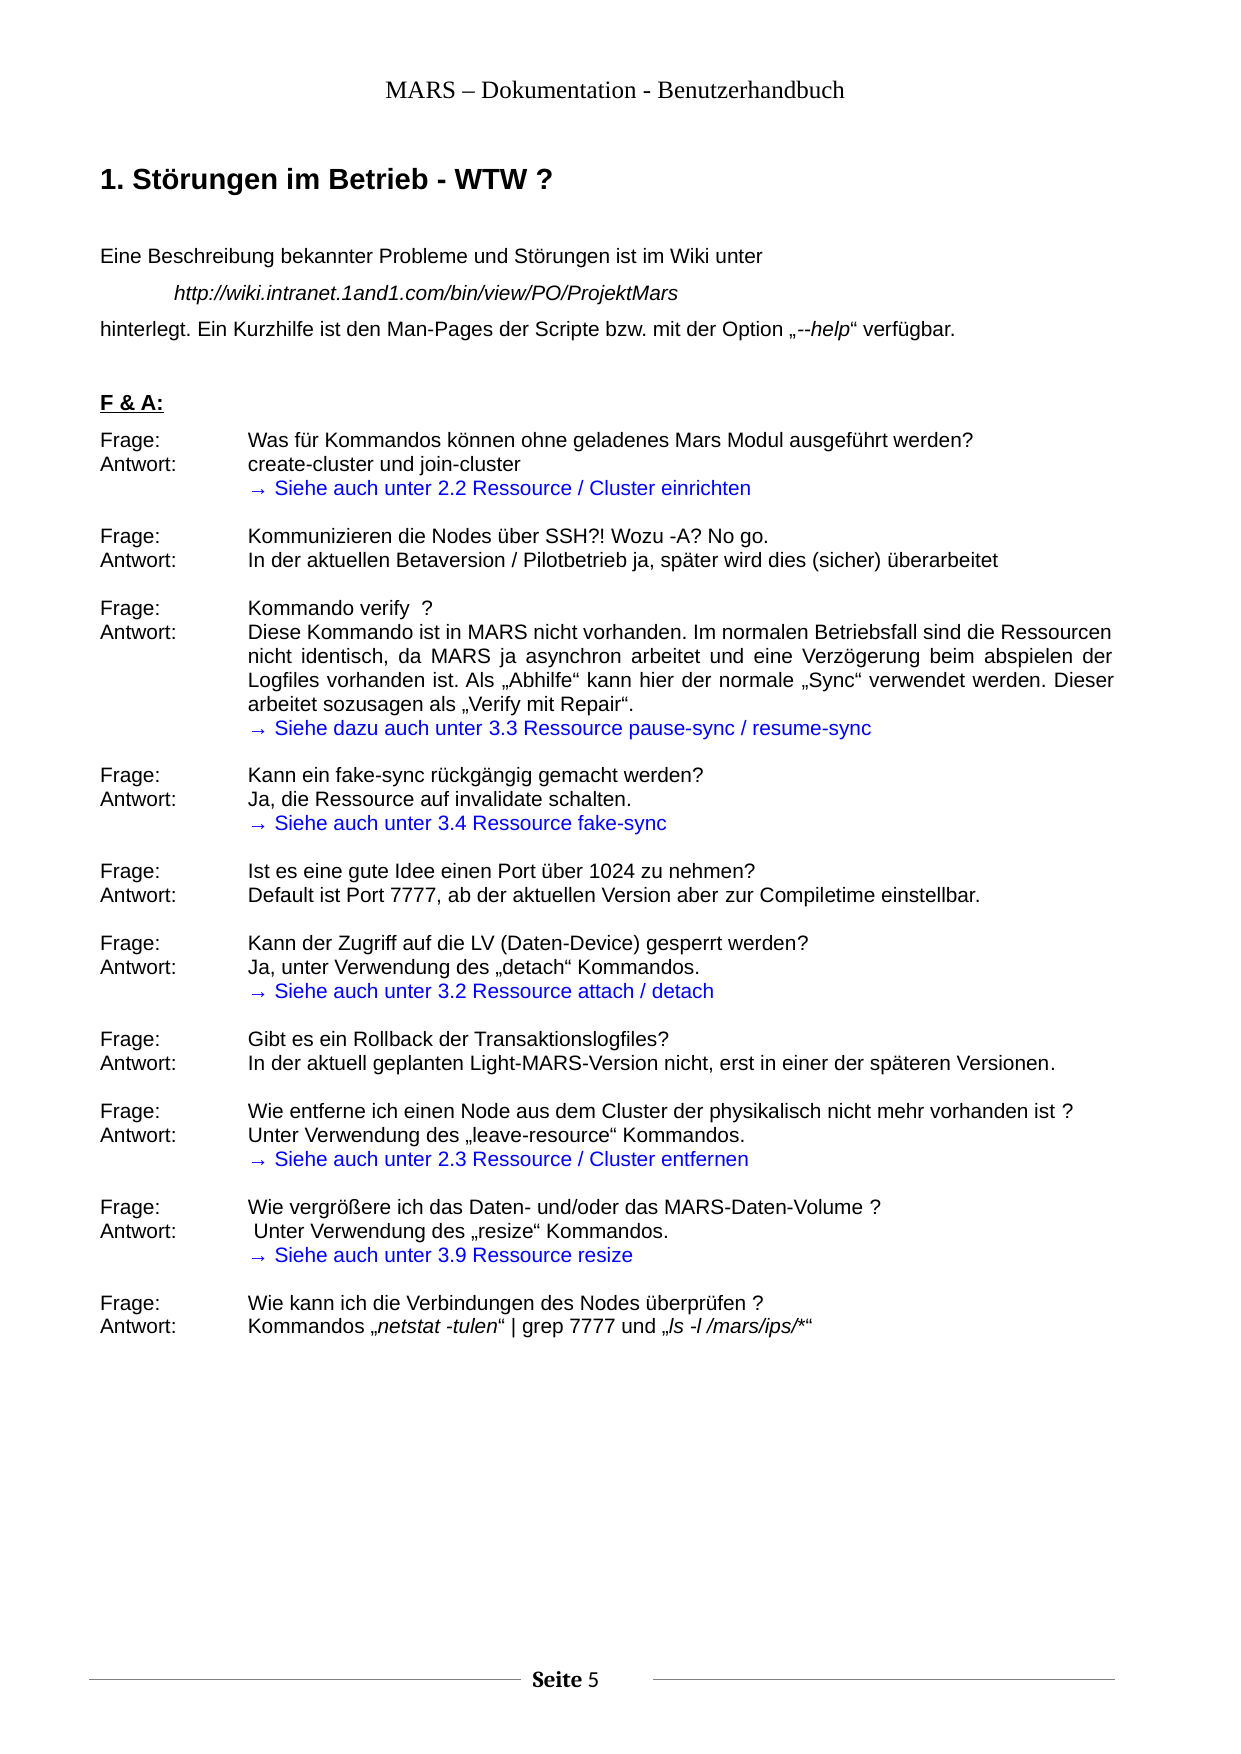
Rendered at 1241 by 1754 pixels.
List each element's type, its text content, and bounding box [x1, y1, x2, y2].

text nicht identisch, da MARS ja asynchron arbeitet und eine Verzögerung beim abspielen der Logfiles vorhanden ist. Als „Abhilfe“ kann hier der normale „Sync“ verwendet werden. Dieser arbeitet sozusagen als „Verify mit Repair“. [100, 643, 1123, 715]
text → Siehe auch unter 3.2 Ressource attach / detach [100, 979, 1123, 1003]
text → Siehe auch unter 2.2 Ressource / Cluster einrichten [100, 476, 1123, 500]
text Eine Beschreibung bekannter Probleme und Störungen ist im Wiki unter [100, 244, 1123, 268]
text → Siehe auch unter 2.3 Ressource / Cluster entfernen [100, 1147, 1123, 1171]
text Antwort: Default ist Port 7777, ab der aktuellen Version aber zur Compiletime einstellbar. [100, 883, 1123, 907]
text Frage: Was für Kommandos können ohne geladenes Mars Modul ausgeführt werden? [100, 428, 1123, 452]
text Frage: Wie kann ich die Verbindungen des Nodes überprüfen ? [100, 1290, 1123, 1314]
text Antwort: Ja, unter Verwendung des „detach“ Kommandos. [100, 955, 1123, 979]
text Antwort: Diese Kommando ist in MARS nicht vorhanden. Im normalen Betriebsfall sind die Ressourcen [100, 619, 1123, 643]
subtitle 1. Störungen im Betrieb - WTW ? [100, 162, 1123, 195]
text → Siehe auch unter 3.4 Ressource fake-sync [100, 811, 1123, 835]
text Antwort: In der aktuellen Betaversion / Pilotbetrieb ja, später wird dies (sicher) überarbeitet [100, 548, 1123, 572]
text Frage: Kann ein fake-sync rückgängig gemacht werden? [100, 763, 1123, 787]
text Antwort: Kommandos „netstat -tulen“ | grep 7777 und „ls -l /mars/ips/*“ [100, 1314, 1123, 1338]
text Frage: Wie entferne ich einen Node aus dem Cluster der physikalisch nicht mehr vorhanden ist ? [100, 1099, 1123, 1123]
text http://wiki.intranet.1and1.com/bin/view/PO/ProjektMars [100, 281, 1123, 305]
text Frage: Gibt es ein Rollback der Transaktionslogfiles? [100, 1027, 1123, 1051]
text hinterlegt. Ein Kurzhilfe ist den Man-Pages der Scripte bzw. mit der Option „--help“ verfügbar. [100, 317, 1123, 341]
text Antwort: In der aktuell geplanten Light-MARS-Version nicht, erst in einer der späteren Versionen. [100, 1051, 1123, 1075]
text → Siehe dazu auch unter 3.3 Ressource pause-sync / resume-sync [100, 715, 1123, 739]
text Frage: Wie vergrößere ich das Daten- und/oder das MARS-Daten-Volume ? [100, 1194, 1123, 1218]
text Antwort: Unter Verwendung des „leave-resource“ Kommandos. [100, 1123, 1123, 1147]
text Frage: Kommando verify ? [100, 596, 1123, 619]
text Antwort: create-cluster und join-cluster [100, 452, 1123, 476]
text → Siehe auch unter 3.9 Ressource resize [100, 1242, 1123, 1266]
text Frage: Kann der Zugriff auf die LV (Daten-Device) gesperrt werden? [100, 931, 1123, 955]
text Frage: Ist es eine gute Idee einen Port über 1024 zu nehmen? [100, 859, 1123, 883]
text Antwort: Ja, die Ressource auf invalidate schalten. [100, 787, 1123, 811]
text F & A: [100, 390, 1123, 415]
text Frage: Kommunizieren die Nodes über SSH?! Wozu -A? No go. [100, 524, 1123, 548]
text Antwort: Unter Verwendung des „resize“ Kommandos. [100, 1218, 1123, 1242]
